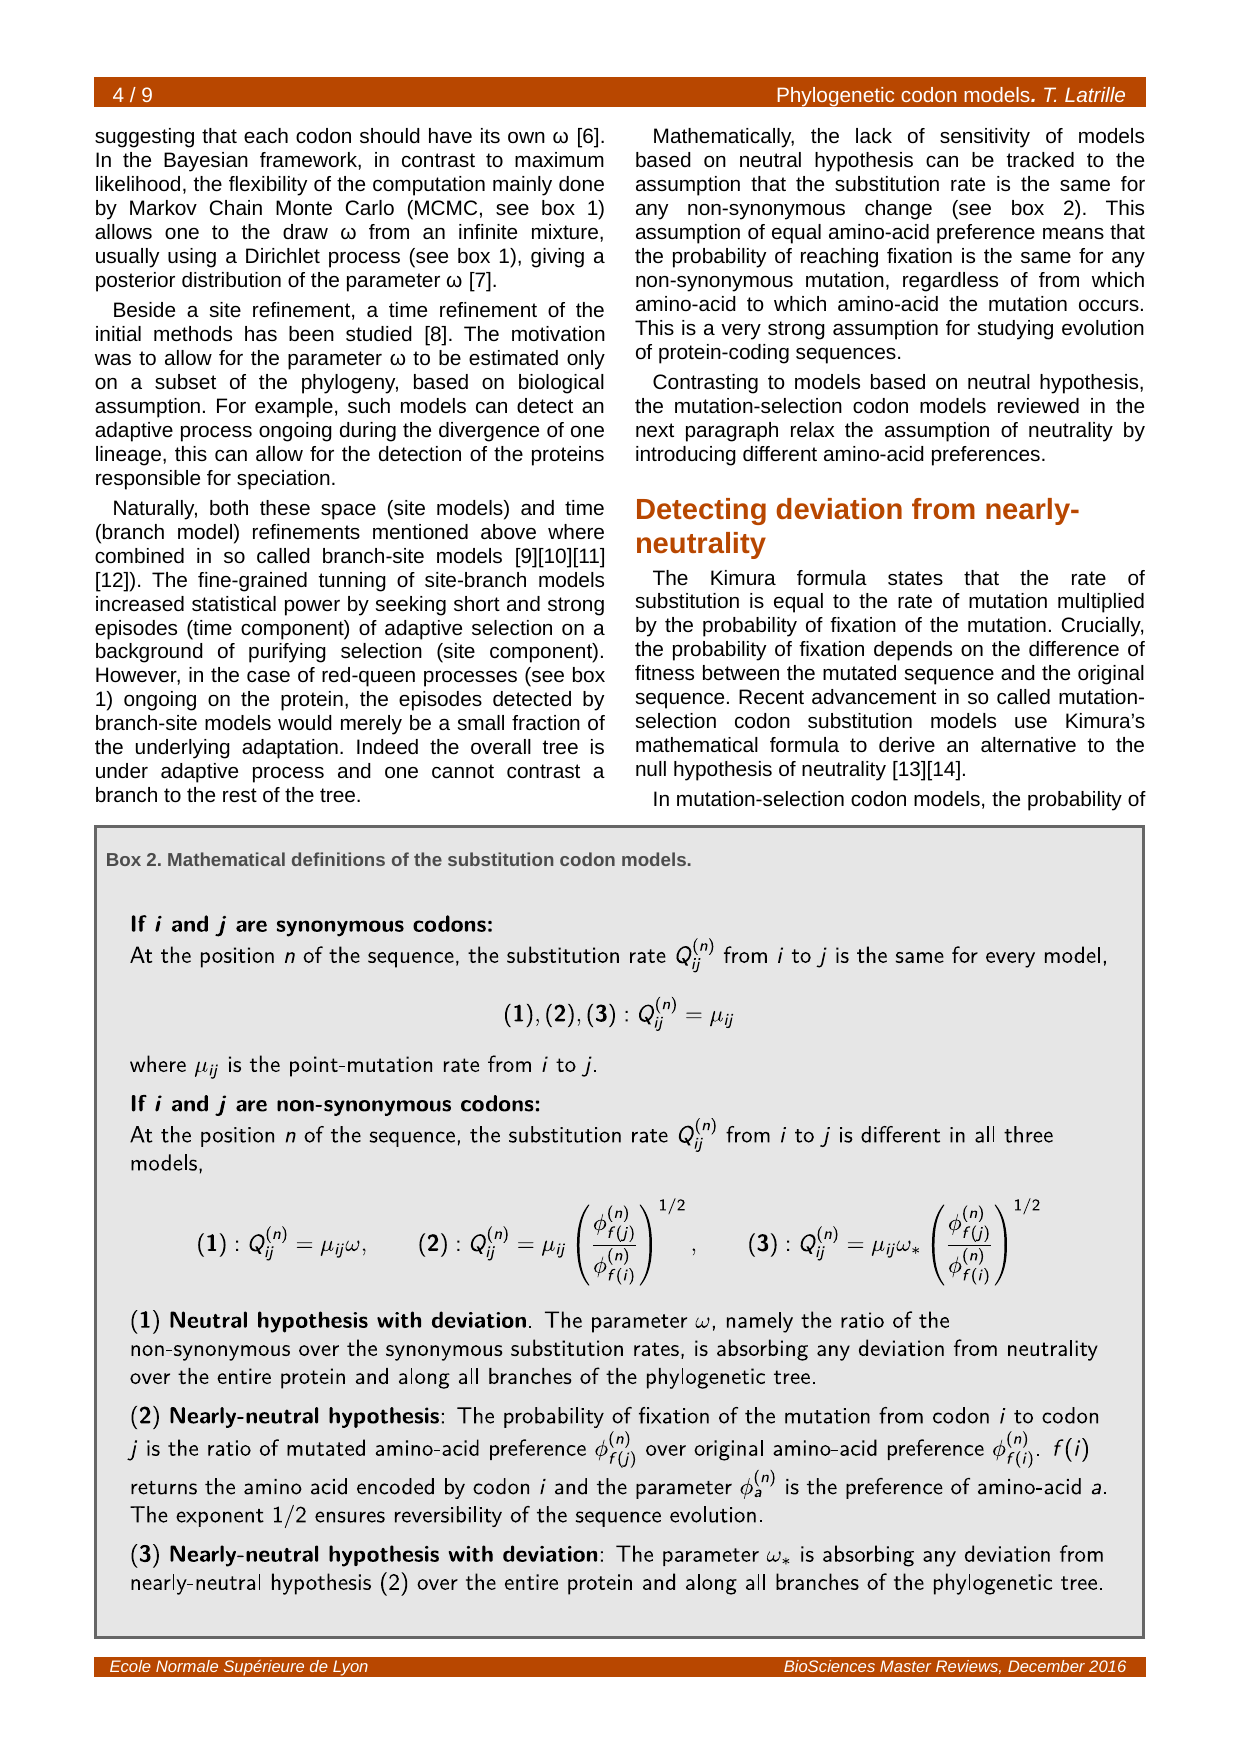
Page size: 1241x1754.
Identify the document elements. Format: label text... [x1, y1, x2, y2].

text Contrasting to models based on neutral hypothesis, the mutation-selection codon models reviewed in the next paragraph relax the assumption of neutrality by introducing different amino-acid preferences. [635, 370, 1146, 466]
text suggesting that each codon should have its own ω [6]. In the Bayesian framework, in contrast to maximum likelihood, the flexibility of the computation mainly done by Markov Chain Monte Carlo (MCMC, see box 1) allows one to the draw ω from an infinite mixture, usually using a Dirichlet process (see box 1), giving a posterior distribution of the parameter ω [7]. [94, 124, 605, 292]
text In mutation-selection codon models, the probability of [635, 787, 1146, 811]
text Beside a site refinement, a time refinement of the initial methods has been studied [8]. The motivation was to allow for the parameter ω to be estimated only on a subset of the phylogeny, based on biological assumption. For example, such models can detect an adaptive process ongoing during the divergence of one lineage, this can allow for the detection of the proteins responsible for speciation. [94, 298, 605, 490]
subtitle Detecting deviation from nearly-neutrality [635, 492, 1146, 559]
text Box 2. Mathematical definitions of the substitution codon models. [106, 849, 1133, 870]
text Naturally, both these space (site models) and time (branch model) refinements mentioned above where combined in so called branch-site models [9][10][11][12]). The fine-grained tunning of site-branch models increased statistical power by seeking short and strong episodes (time component) of adaptive selection on a background of purifying selection (site component). However, in the case of red-queen processes (see box 1) ongoing on the protein, the episodes detected by branch-site models would merely be a small fraction of the underlying adaptation. Indeed the overall tree is under adaptive process and one cannot contrast a branch to the rest of the tree. [94, 496, 605, 807]
text Mathematically, the lack of sensitivity of models based on neutral hypothesis can be tracked to the assumption that the substitution rate is the same for any non-synonymous change (see box 2). This assumption of equal amino-acid preference means that the probability of reaching fixation is the same for any non-synonymous mutation, regardless of from which amino-acid to which amino-acid the mutation occurs. This is a very strong assumption for studying evolution of protein-coding sequences. [635, 124, 1146, 364]
text The Kimura formula states that the rate of substitution is equal to the rate of mutation multiplied by the probability of fixation of the mutation. Crucially, the probability of fixation depends on the difference of fitness between the mutated sequence and the original sequence. Recent advancement in so called mutation-selection codon substitution models use Kimura’s mathematical formula to derive an alternative to the null hypothesis of neutrality [13][14]. [635, 565, 1146, 781]
